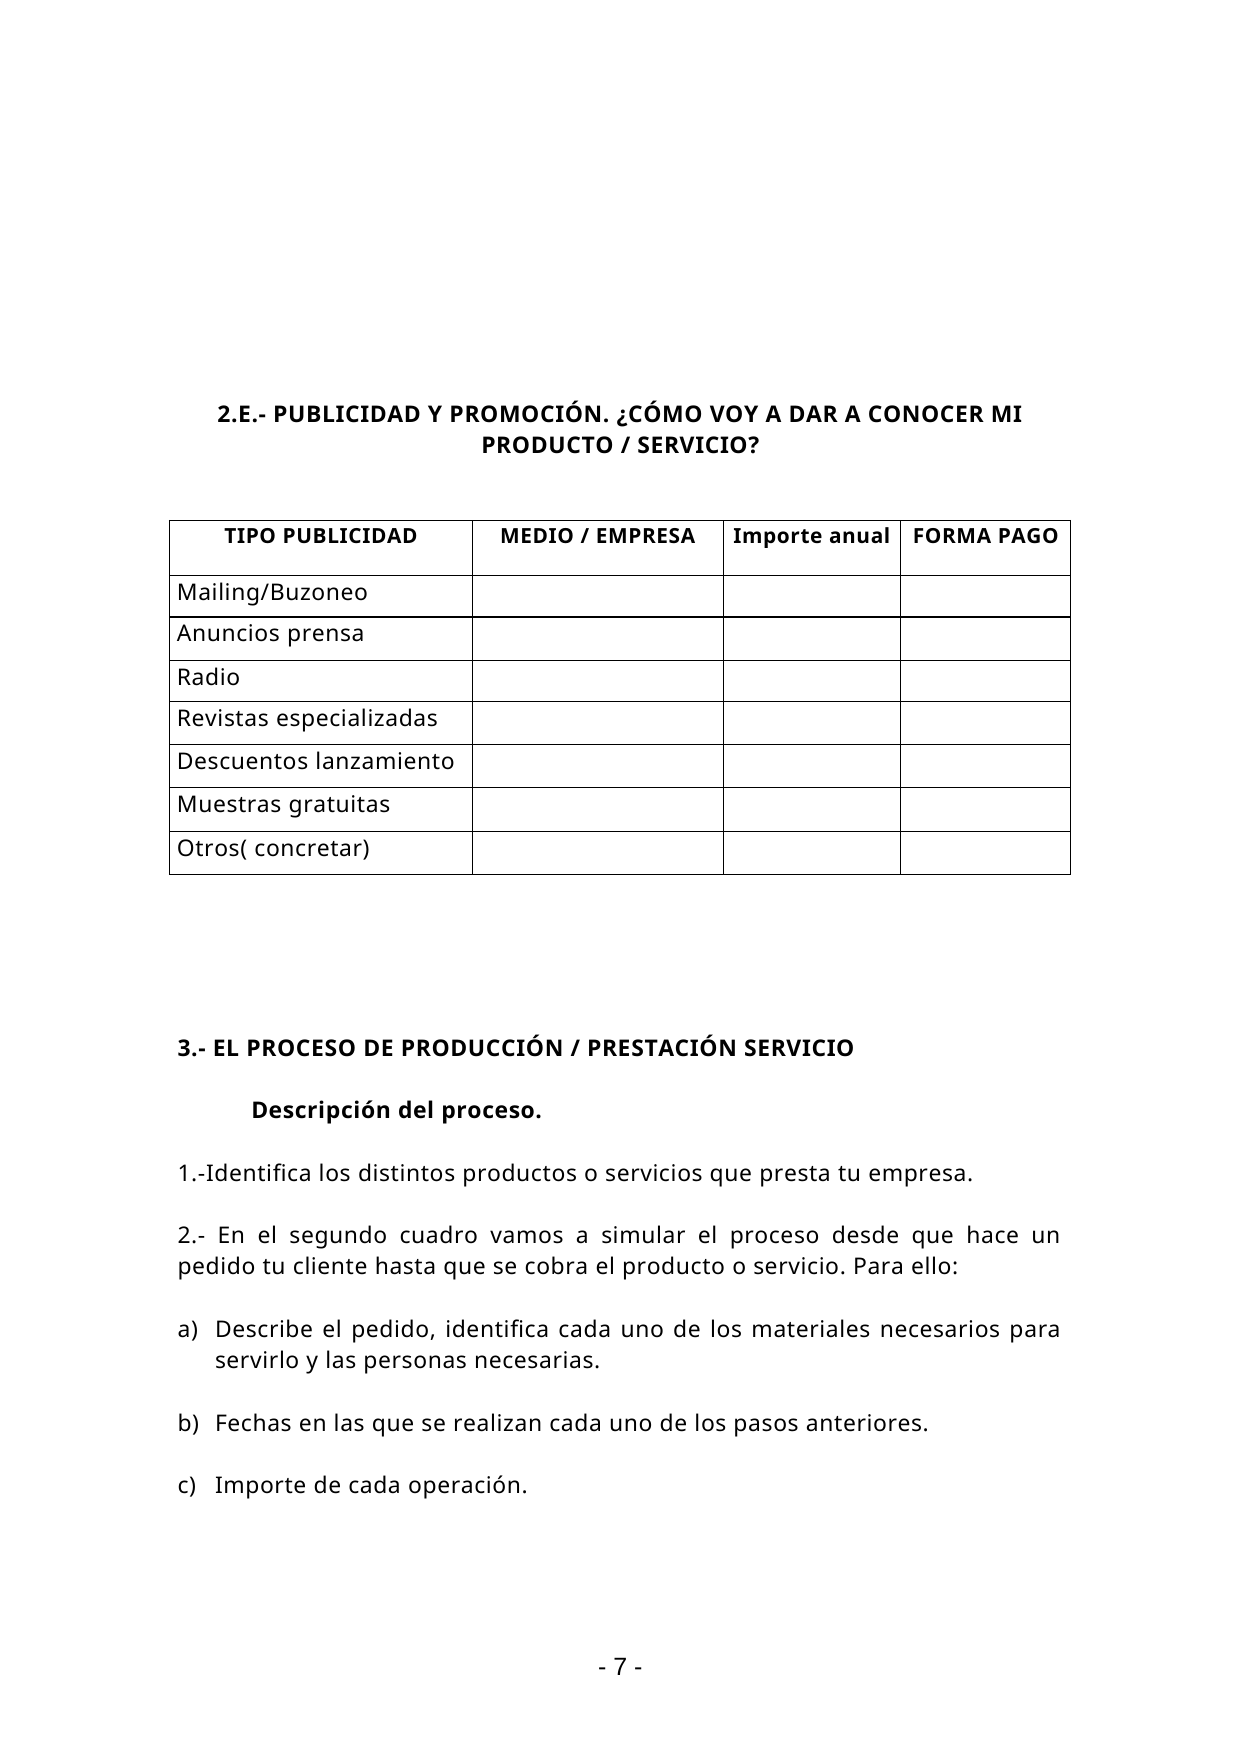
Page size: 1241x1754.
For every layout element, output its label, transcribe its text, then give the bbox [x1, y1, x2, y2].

table_cell [901, 788, 1070, 831]
table_cell [473, 702, 723, 744]
text 3.- EL PROCESO DE PRODUCCIÓN / PRESTACIÓN SERVICIO [177, 1031, 1063, 1063]
table_cell [473, 745, 723, 787]
table_cell [724, 832, 900, 874]
table_cell Descuentos lanzamiento [170, 745, 472, 787]
table_cell Muestras gratuitas [170, 788, 472, 831]
table_cell Mailing/Buzoneo [170, 576, 472, 616]
text 2.- En el segundo cuadro vamos a simular el proceso desde que hace un pedido tu cliente hasta que se cobra el producto o servicio. Para ello: [177, 1219, 1063, 1281]
table_cell [901, 745, 1070, 787]
text 2.E.- PUBLICIDAD Y PROMOCIÓN. ¿CÓMO VOY A DAR A CONOCER MI PRODUCTO / SERVICIO? [177, 398, 1063, 460]
table_cell [724, 702, 900, 744]
table_cell [901, 702, 1070, 744]
table_cell [724, 788, 900, 831]
table_cell [473, 618, 723, 660]
table_cell [901, 618, 1070, 660]
list Fechas en las que se realizan cada uno de los pasos anteriores. [177, 1406, 1063, 1438]
table_cell [473, 661, 723, 701]
list Importe de cada operación. [177, 1469, 1063, 1500]
table_cell Revistas especializadas [170, 702, 472, 744]
table_header MEDIO / EMPRESA [473, 521, 723, 575]
table_cell [724, 661, 900, 701]
table_header FORMA PAGO [901, 521, 1070, 575]
table_cell [473, 788, 723, 831]
text 1.-Identifica los distintos productos o servicios que presta tu empresa. [177, 1156, 1063, 1188]
table_cell Radio [170, 661, 472, 701]
table_cell [724, 745, 900, 787]
text Descripción del proceso. [177, 1094, 1063, 1125]
table_cell [901, 661, 1070, 701]
table_cell [724, 576, 900, 616]
table_cell [724, 618, 900, 660]
table_cell [901, 576, 1070, 616]
table_cell [473, 832, 723, 874]
table_cell [473, 576, 723, 616]
table_header TIPO PUBLICIDAD [170, 521, 472, 575]
table_header Importe anual [724, 521, 900, 575]
list Describe el pedido, identifica cada uno de los materiales necesarios para servirlo y las personas necesarias. [177, 1313, 1063, 1375]
table_cell Otros( concretar) [170, 832, 472, 874]
table_cell [901, 832, 1070, 874]
table_cell Anuncios prensa [170, 618, 472, 660]
